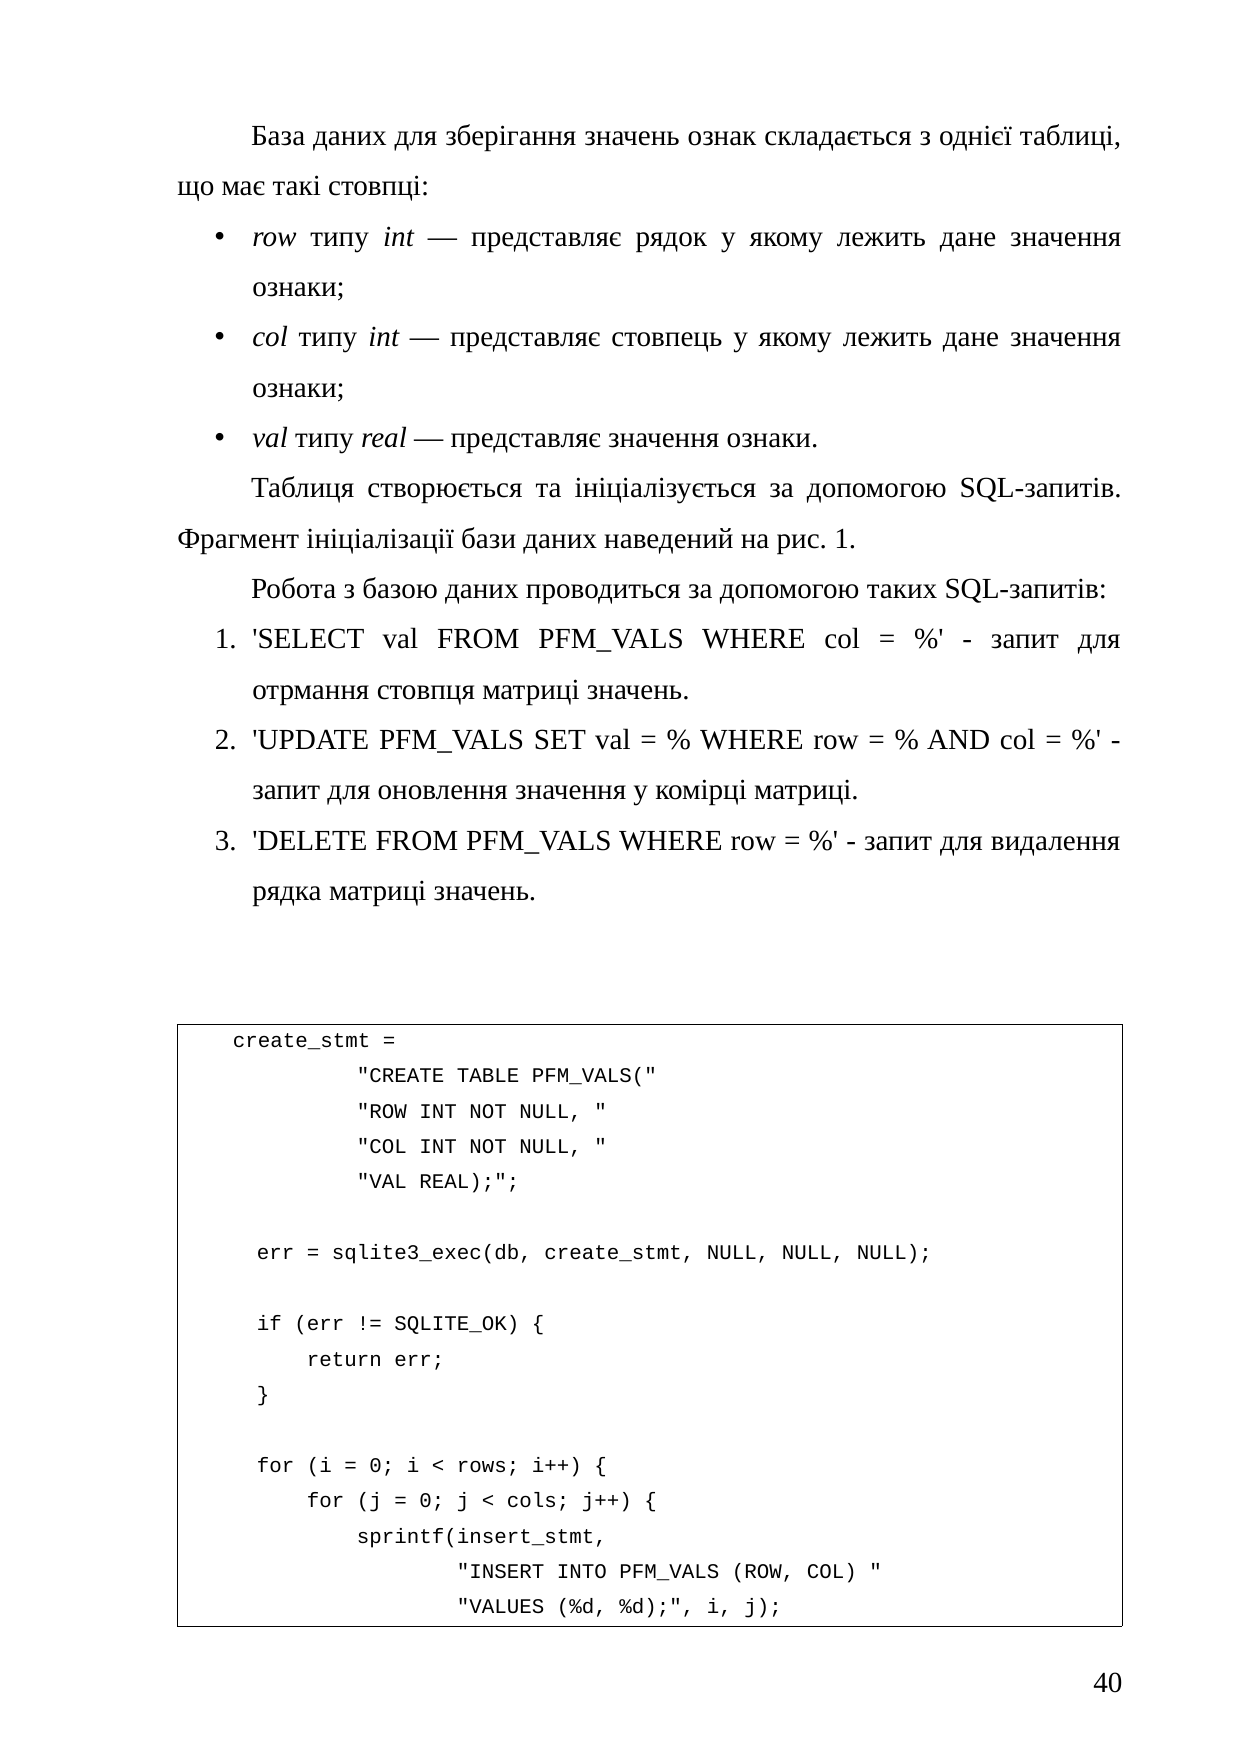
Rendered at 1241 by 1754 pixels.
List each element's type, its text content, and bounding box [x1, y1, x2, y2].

list row типу int — представляє рядок у якому лежить дане значення ознаки; [214, 219, 1122, 303]
list 'SELECT val FROM PFM_VALS WHERE col = %' - запит для отрмання стовпця матриці значень. [214, 622, 1122, 705]
list 'DELETE FROM PFM_VALS WHERE row = %' - запит для видалення рядка матриці значень. [214, 823, 1122, 907]
text Таблиця створюється та ініціалізується за допомогою SQL-запитів. Фрагмент ініціалізації бази даних наведений на рис. 1. [177, 471, 1122, 554]
list col типу int — представляє стовпець у якому лежить дане значення ознаки; [214, 319, 1122, 403]
list val типу real — представляє значення ознаки. [214, 420, 1122, 454]
text База даних для зберігання значень ознак складається з однієї таблиці, що має такі стовпці: [177, 118, 1122, 202]
table_header create_stmt = "CREATE TABLE PFM_VALS(" "ROW INT NOT NULL, " "COL INT NOT NULL, " "VAL REAL);"; err = sqlite3_exec(db, create_stmt, NULL, NULL, NULL); if (err != SQLITE_OK) { return err; } for (i = 0; i < rows; i++) { for (j = 0; j < cols; j++) { sprintf(insert_stmt, "INSERT INTO PFM_VALS (ROW, COL) " "VALUES (%d, %d);", i, j); [178, 1025, 1122, 1626]
text Робота з базою даних проводиться за допомогою таких SQL-запитів: [177, 571, 1122, 605]
list 'UPDATE PFM_VALS SET val = % WHERE row = % AND col = %' - запит для оновлення значення у комірці матриці. [214, 722, 1122, 806]
